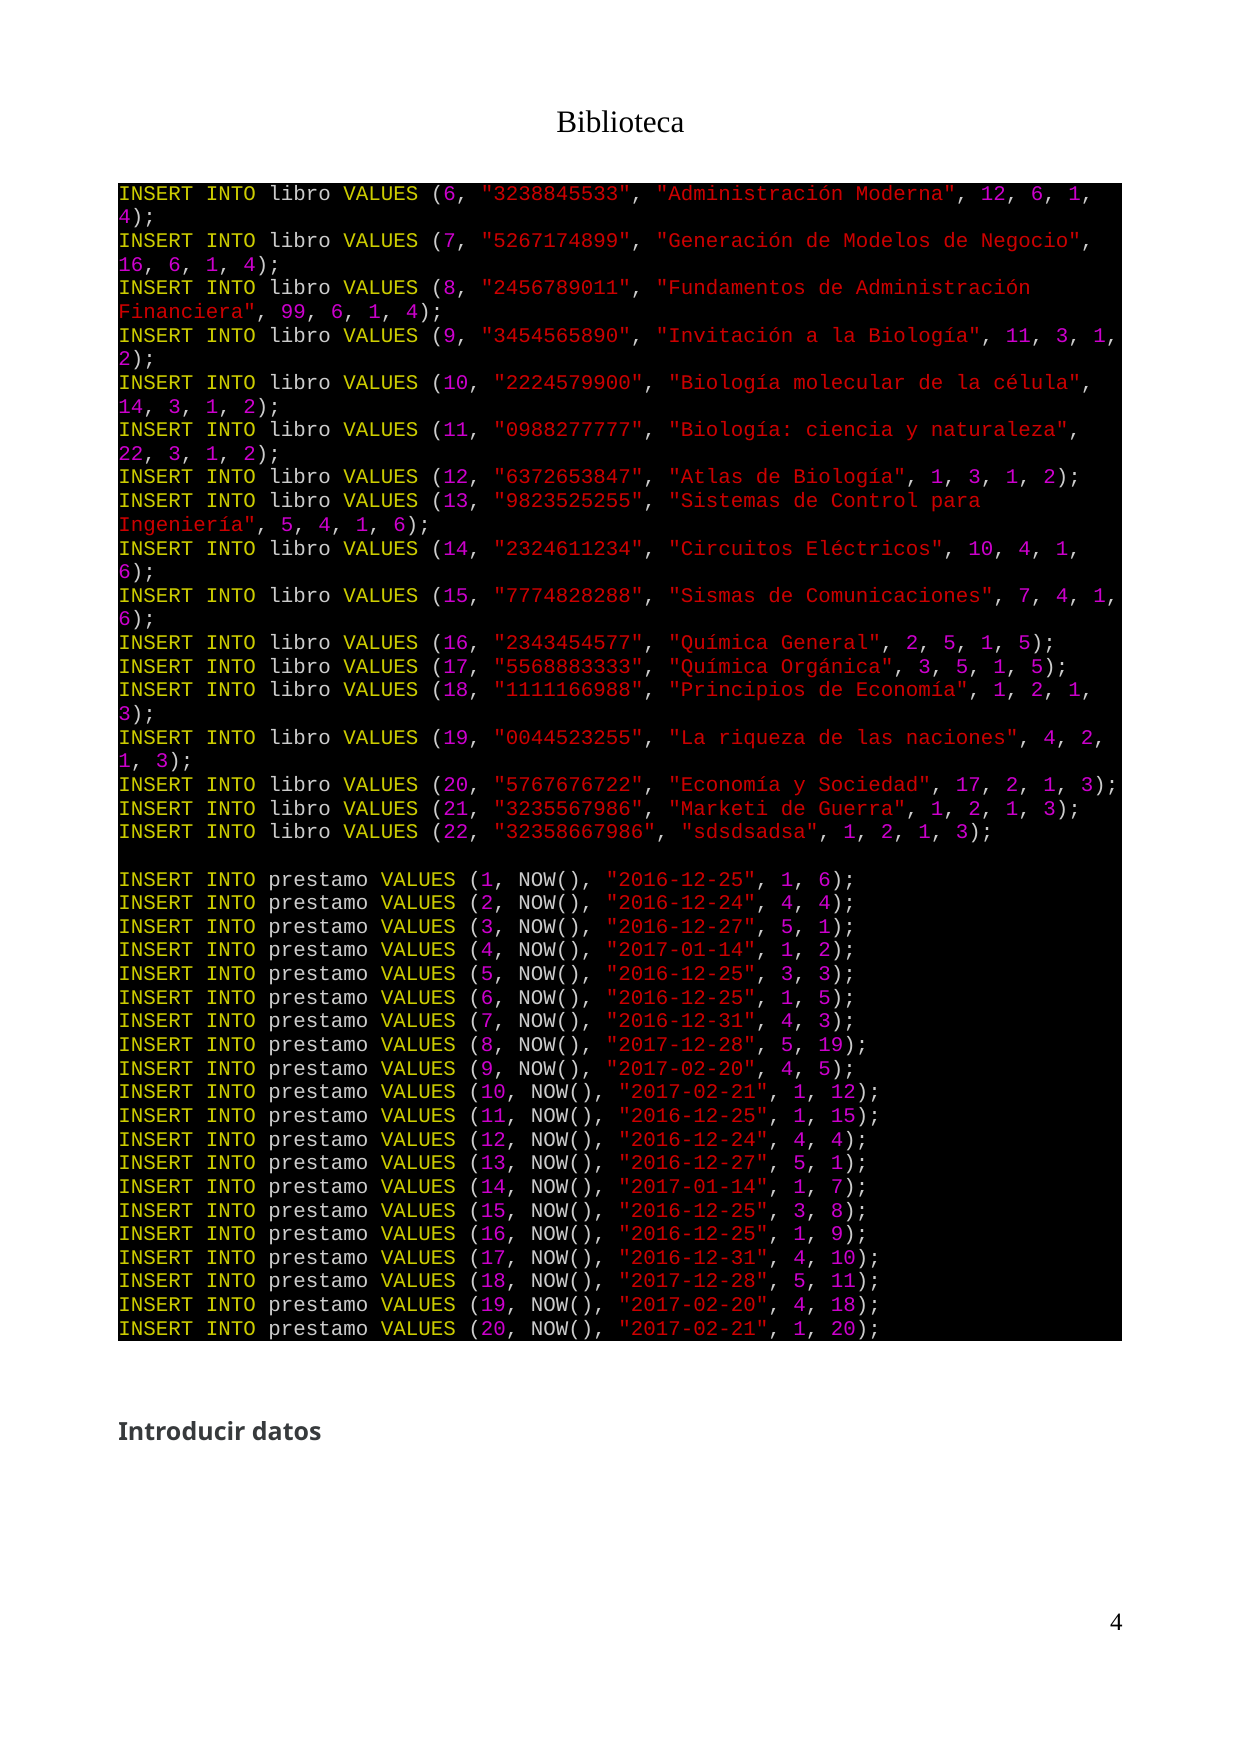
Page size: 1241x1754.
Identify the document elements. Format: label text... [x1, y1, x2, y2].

text INSERT INTO libro VALUES (10, "2224579900", "Biología molecular de la célula", 14, 3, 1, 2); [118, 372, 1122, 419]
text INSERT INTO libro VALUES (6, "3238845533", "Administración Moderna", 12, 6, 1, 4); [118, 183, 1122, 230]
text INSERT INTO prestamo VALUES (6, NOW(), "2016-12-25", 1, 5); [118, 987, 1122, 1010]
text INSERT INTO libro VALUES (19, "0044523255", "La riqueza de las naciones", 4, 2, 1, 3); [118, 727, 1122, 774]
text INSERT INTO prestamo VALUES (3, NOW(), "2016-12-27", 5, 1); [118, 916, 1122, 939]
text INSERT INTO libro VALUES (15, "7774828288", "Sismas de Comunicaciones", 7, 4, 1, 6); [118, 585, 1122, 632]
text INSERT INTO libro VALUES (20, "5767676722", "Economía y Sociedad", 17, 2, 1, 3); [118, 774, 1122, 798]
text INSERT INTO libro VALUES (11, "0988277777", "Biología: ciencia y naturaleza", 22, 3, 1, 2); [118, 419, 1122, 467]
text INSERT INTO libro VALUES (12, "6372653847", "Atlas de Biología", 1, 3, 1, 2); [118, 467, 1122, 490]
text INSERT INTO prestamo VALUES (10, NOW(), "2017-02-21", 1, 12); [118, 1081, 1122, 1105]
text INSERT INTO prestamo VALUES (4, NOW(), "2017-01-14", 1, 2); [118, 939, 1122, 963]
text INSERT INTO prestamo VALUES (11, NOW(), "2016-12-25", 1, 15); [118, 1105, 1122, 1129]
text INSERT INTO libro VALUES (21, "3235567986", "Marketi de Guerra", 1, 2, 1, 3); [118, 798, 1122, 821]
text INSERT INTO prestamo VALUES (16, NOW(), "2016-12-25", 1, 9); [118, 1223, 1122, 1247]
text INSERT INTO libro VALUES (9, "3454565890", "Invitación a la Biología", 11, 3, 1, 2); [118, 325, 1122, 372]
text INSERT INTO libro VALUES (18, "1111166988", "Principios de Economía", 1, 2, 1, 3); [118, 679, 1122, 727]
text INSERT INTO prestamo VALUES (17, NOW(), "2016-12-31", 4, 10); [118, 1247, 1122, 1271]
text INSERT INTO libro VALUES (8, "2456789011", "Fundamentos de Administración Financiera", 99, 6, 1, 4); [118, 277, 1122, 325]
text INSERT INTO prestamo VALUES (1, NOW(), "2016-12-25", 1, 6); [118, 868, 1122, 892]
text INSERT INTO prestamo VALUES (19, NOW(), "2017-02-20", 4, 18); [118, 1294, 1122, 1318]
text INSERT INTO libro VALUES (22, "32358667986", "sdsdsadsa", 1, 2, 1, 3); [118, 821, 1122, 845]
text INSERT INTO prestamo VALUES (14, NOW(), "2017-01-14", 1, 7); [118, 1176, 1122, 1199]
text INSERT INTO prestamo VALUES (7, NOW(), "2016-12-31", 4, 3); [118, 1010, 1122, 1034]
text INSERT INTO prestamo VALUES (13, NOW(), "2016-12-27", 5, 1); [118, 1152, 1122, 1176]
text INSERT INTO prestamo VALUES (9, NOW(), "2017-02-20", 4, 5); [118, 1058, 1122, 1081]
subtitle Introducir datos [118, 1414, 1122, 1448]
text INSERT INTO libro VALUES (17, "5568883333", "Química Orgánica", 3, 5, 1, 5); [118, 656, 1122, 679]
text INSERT INTO prestamo VALUES (18, NOW(), "2017-12-28", 5, 11); [118, 1271, 1122, 1294]
text INSERT INTO libro VALUES (7, "5267174899", "Generación de Modelos de Negocio", 16, 6, 1, 4); [118, 230, 1122, 277]
text INSERT INTO prestamo VALUES (2, NOW(), "2016-12-24", 4, 4); [118, 892, 1122, 916]
text INSERT INTO prestamo VALUES (8, NOW(), "2017-12-28", 5, 19); [118, 1034, 1122, 1058]
text INSERT INTO prestamo VALUES (20, NOW(), "2017-02-21", 1, 20); [118, 1318, 1122, 1341]
text INSERT INTO libro VALUES (16, "2343454577", "Química General", 2, 5, 1, 5); [118, 632, 1122, 656]
text INSERT INTO libro VALUES (14, "2324611234", "Circuitos Eléctricos", 10, 4, 1, 6); [118, 537, 1122, 585]
text INSERT INTO prestamo VALUES (5, NOW(), "2016-12-25", 3, 3); [118, 963, 1122, 987]
text INSERT INTO prestamo VALUES (12, NOW(), "2016-12-24", 4, 4); [118, 1129, 1122, 1152]
text INSERT INTO libro VALUES (13, "9823525255", "Sistemas de Control para Ingeniería", 5, 4, 1, 6); [118, 490, 1122, 537]
text INSERT INTO prestamo VALUES (15, NOW(), "2016-12-25", 3, 8); [118, 1199, 1122, 1223]
